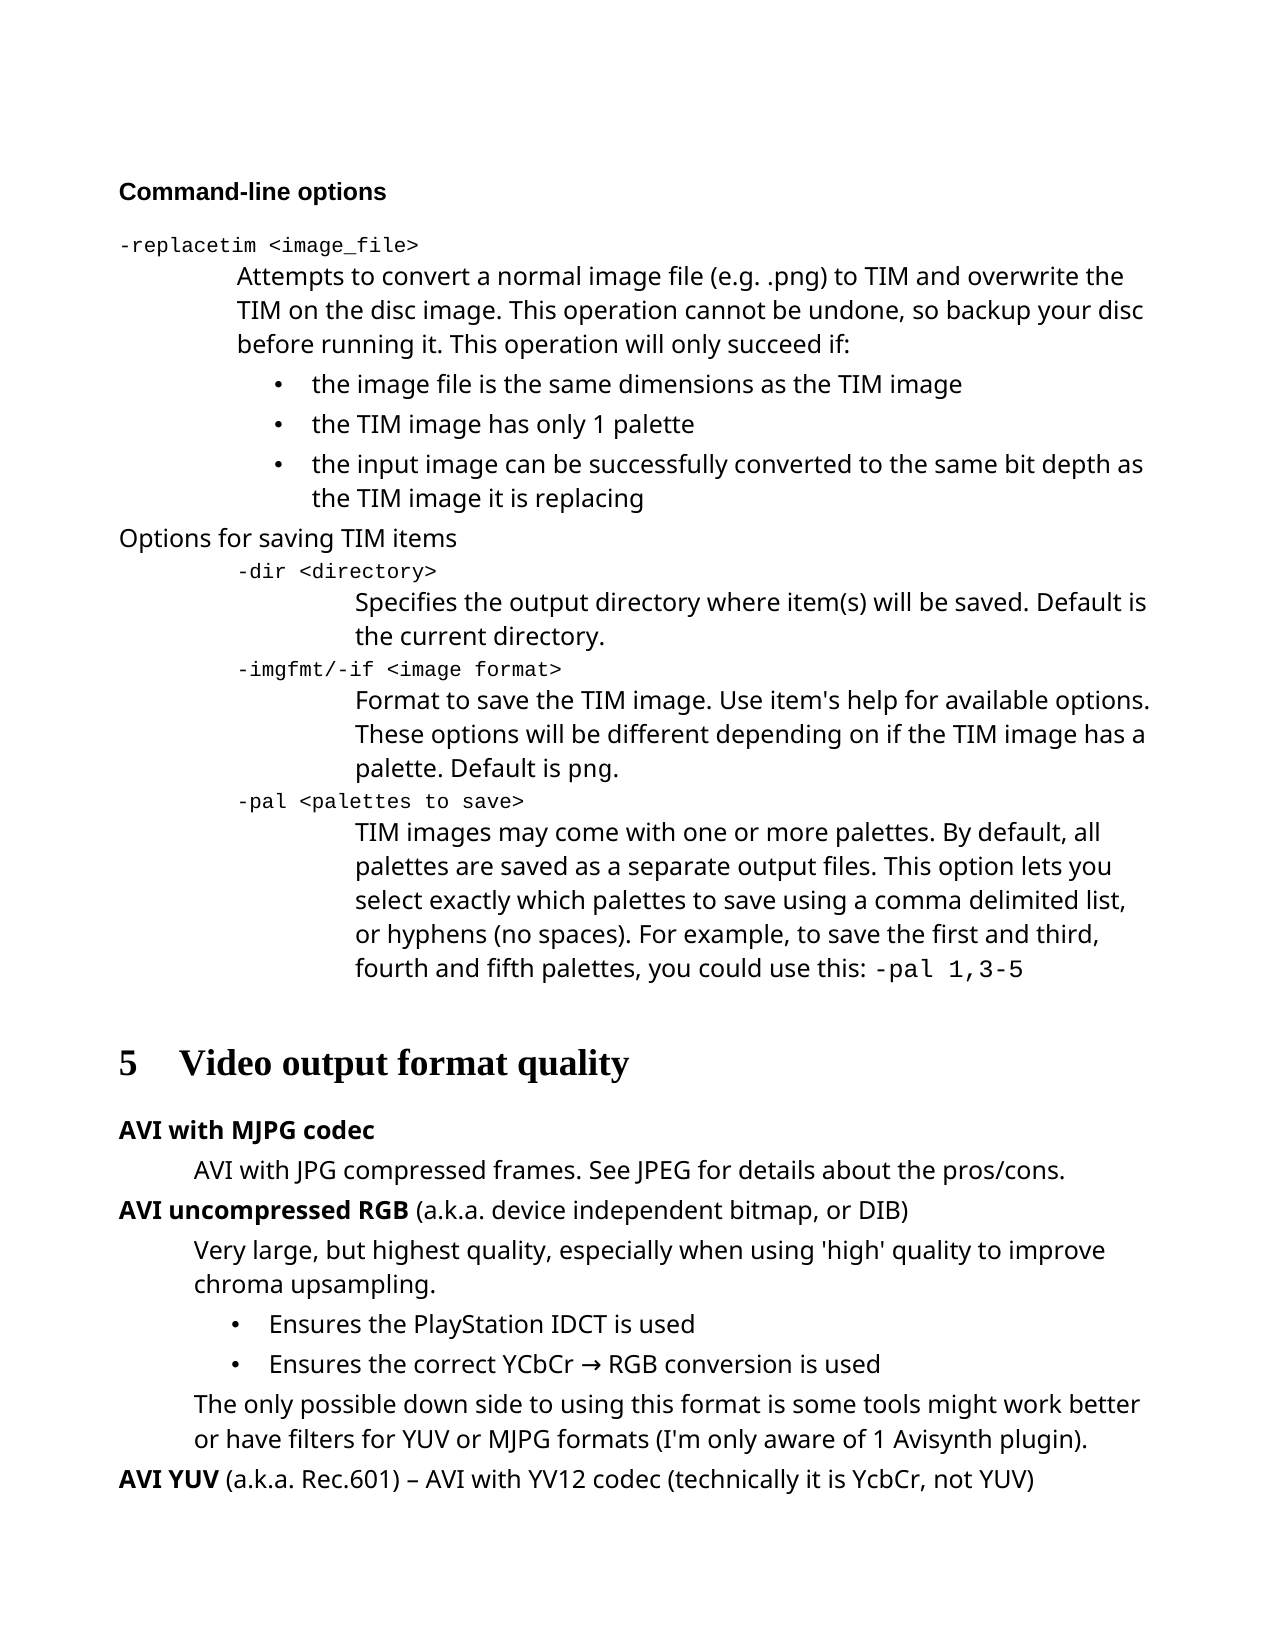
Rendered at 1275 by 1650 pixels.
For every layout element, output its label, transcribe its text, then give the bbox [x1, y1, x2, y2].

list the TIM image has only 1 palette [274, 407, 1156, 441]
text AVI with JPG compressed frames. See JPEG for details about the pros/cons. [193, 1153, 1156, 1187]
text AVI with MJPG codec [118, 1112, 1156, 1147]
text Options for saving TIM items [118, 521, 1156, 555]
text AVI YUV (a.k.a. Rec.601) – AVI with YV12 codec (technically it is YcbCr, not YUV) [118, 1461, 1156, 1495]
list the input image can be successfully converted to the same bit depth as the TIM image it is replacing [274, 447, 1156, 515]
text Format to save the TIM image. Use item's help for available options. These options will be different depending on if the TIM image has a palette. Default is png. [355, 683, 1156, 785]
list the image file is the same dimensions as the TIM image [274, 367, 1156, 401]
text The only possible down side to using this format is some tools might work better or have filters for YUV or MJPG formats (I'm only aware of 1 Avisynth plugin). [193, 1387, 1156, 1455]
text -replacetim <image_file> [118, 235, 1156, 258]
text AVI uncompressed RGB (a.k.a. device independent bitmap, or DIB) [118, 1193, 1156, 1227]
text Attempts to convert a normal image file (e.g. .png) to TIM and overwrite the TIM on the disc image. This operation cannot be undone, so backup your disc before running it. This operation will only succeed if: [237, 258, 1156, 361]
subtitle Command-line options [118, 177, 1156, 205]
text -pal <palettes to save> [237, 791, 1156, 815]
subtitle Video output format quality [118, 1040, 1156, 1083]
text Very large, but highest quality, especially when using 'high' quality to improve chroma upsampling. [193, 1233, 1156, 1301]
list Ensures the correct YCbCr → RGB conversion is used [231, 1347, 1156, 1381]
text -dir <directory> [237, 561, 1156, 585]
list Ensures the PlayStation IDCT is used [231, 1307, 1156, 1341]
text -imgfmt/-if <image format> [237, 659, 1156, 683]
text TIM images may come with one or more palettes. By default, all palettes are saved as a separate output files. This option lets you select exactly which palettes to save using a comma delimited list, or hyphens (no spaces). For example, to save the first and third, fourth and fifth palettes, you could use this: -pal 1,3-5 [355, 815, 1156, 985]
text Specifies the output directory where item(s) will be saved. Default is the current directory. [355, 585, 1156, 653]
